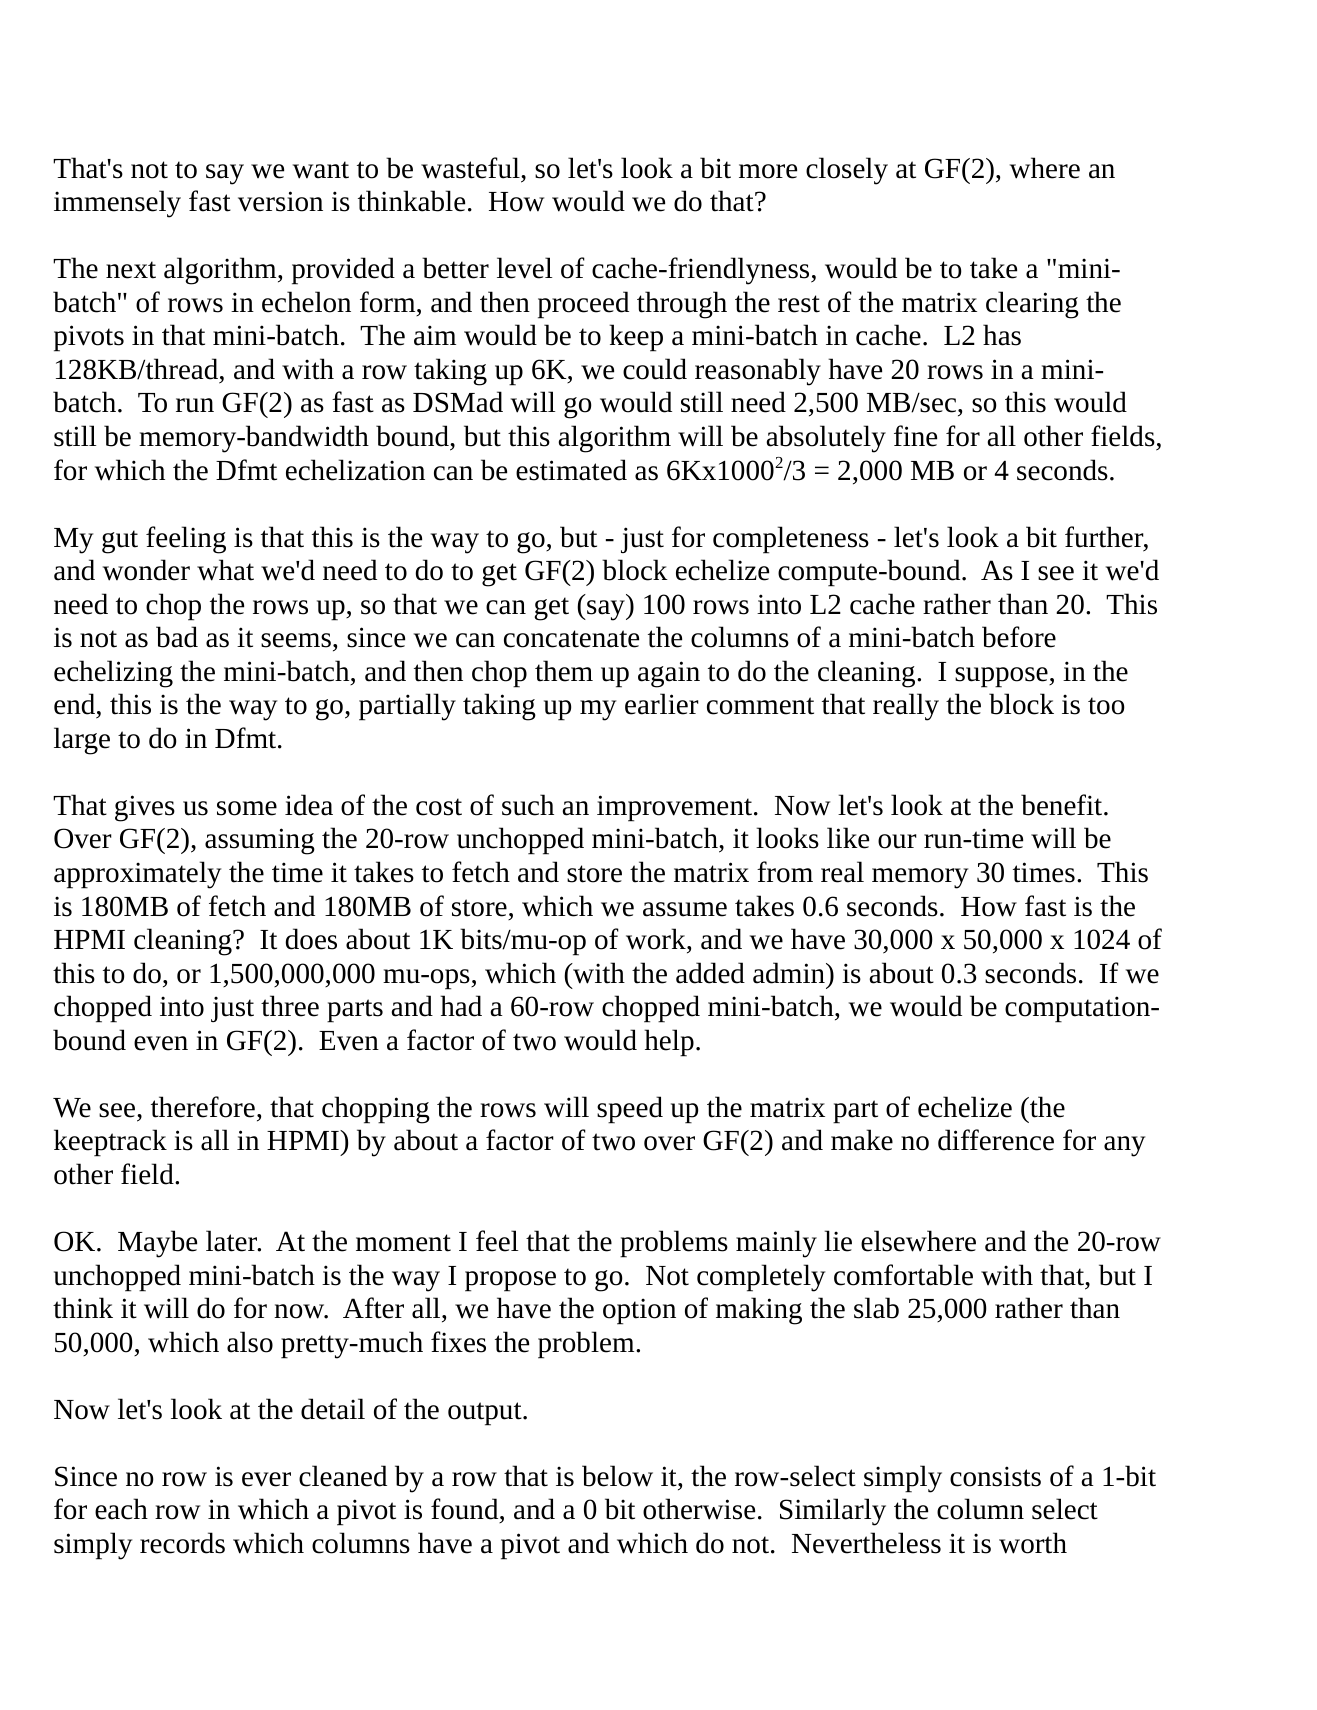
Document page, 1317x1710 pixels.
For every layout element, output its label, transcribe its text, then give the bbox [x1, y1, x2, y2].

text Now let's look at the detail of the output. [53, 1392, 1174, 1425]
text The next algorithm, provided a better level of cache-friendlyness, would be to take a "mini-batch" of rows in echelon form, and then proceed through the rest of the matrix clearing the pivots in that mini-batch. The aim would be to keep a mini-batch in cache. L2 has 128KB/thread, and with a row taking up 6K, we could reasonably have 20 rows in a mini-batch. To run GF(2) as fast as DSMad will go would still need 2,500 MB/sec, so this would still be memory-bandwidth bound, but this algorithm will be absolutely fine for all other fields, for which the Dfmt echelization can be estimated as 6Kx10002/3 = 2,000 MB or 4 seconds. [53, 251, 1174, 486]
text We see, therefore, that chopping the rows will speed up the matrix part of echelize (the keeptrack is all in HPMI) by about a factor of two over GF(2) and make no difference for any other field. [53, 1090, 1174, 1191]
text Since no row is ever cleaned by a row that is below it, the row-select simply consists of a 1-bit for each row in which a pivot is found, and a 0 bit otherwise. Similarly the column select simply records which columns have a pivot and which do not. Nevertheless it is worth [53, 1459, 1174, 1559]
text That's not to say we want to be wasteful, so let's look a bit more closely at GF(2), where an immensely fast version is thinkable. How would we do that? [53, 151, 1174, 218]
text My gut feeling is that this is the way to go, but - just for completeness - let's look a bit further, and wonder what we'd need to do to get GF(2) block echelize compute-bound. As I see it we'd need to chop the rows up, so that we can get (say) 100 rows into L2 cache rather than 20. This is not as bad as it seems, since we can concatenate the columns of a mini-batch before echelizing the mini-batch, and then chop them up again to do the cleaning. I suppose, in the end, this is the way to go, partially taking up my earlier comment that really the block is too large to do in Dfmt. [53, 520, 1174, 754]
text OK. Maybe later. At the moment I feel that the problems mainly lie elsewhere and the 20-row unchopped mini-batch is the way I propose to go. Not completely comfortable with that, but I think it will do for now. After all, we have the option of making the slab 25,000 rather than 50,000, which also pretty-much fixes the problem. [53, 1224, 1174, 1358]
text That gives us some idea of the cost of such an improvement. Now let's look at the benefit. Over GF(2), assuming the 20-row unchopped mini-batch, it looks like our run-time will be approximately the time it takes to fetch and store the matrix from real memory 30 times. This is 180MB of fetch and 180MB of store, which we assume takes 0.6 seconds. How fast is the HPMI cleaning? It does about 1K bits/mu-op of work, and we have 30,000 x 50,000 x 1024 of this to do, or 1,500,000,000 mu-ops, which (with the added admin) is about 0.3 seconds. If we chopped into just three parts and had a 60-row chopped mini-batch, we would be computation-bound even in GF(2). Even a factor of two would help. [53, 788, 1174, 1056]
